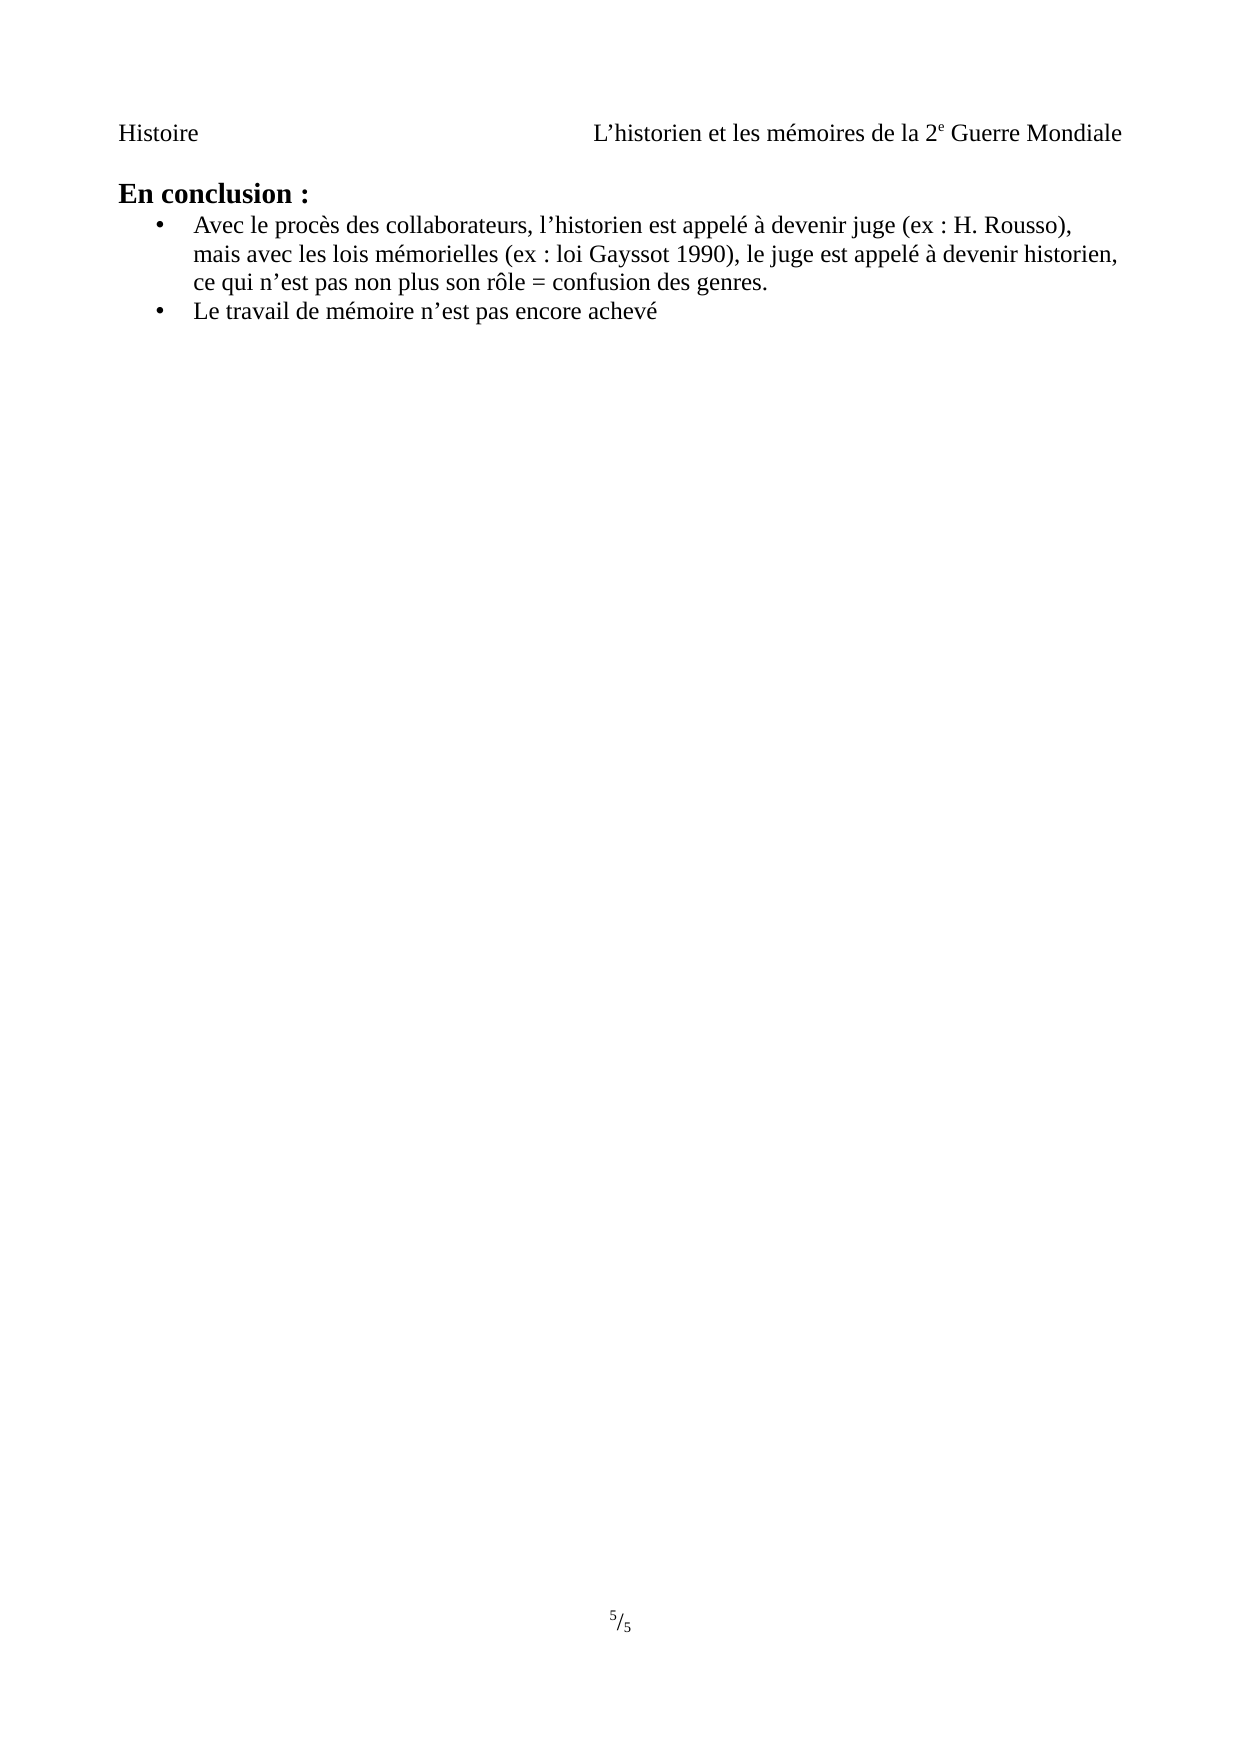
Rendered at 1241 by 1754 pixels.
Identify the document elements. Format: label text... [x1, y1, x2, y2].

text En conclusion : [118, 176, 1122, 210]
list Avec le procès des collaborateurs, l’historien est appelé à devenir juge (ex : H. Rousso), mais avec les lois mémorielles (ex : loi Gayssot 1990), le juge est appelé à devenir historien, ce qui n’est pas non plus son rôle = confusion des genres. [156, 210, 1122, 296]
list Le travail de mémoire n’est pas encore achevé [156, 296, 1122, 325]
